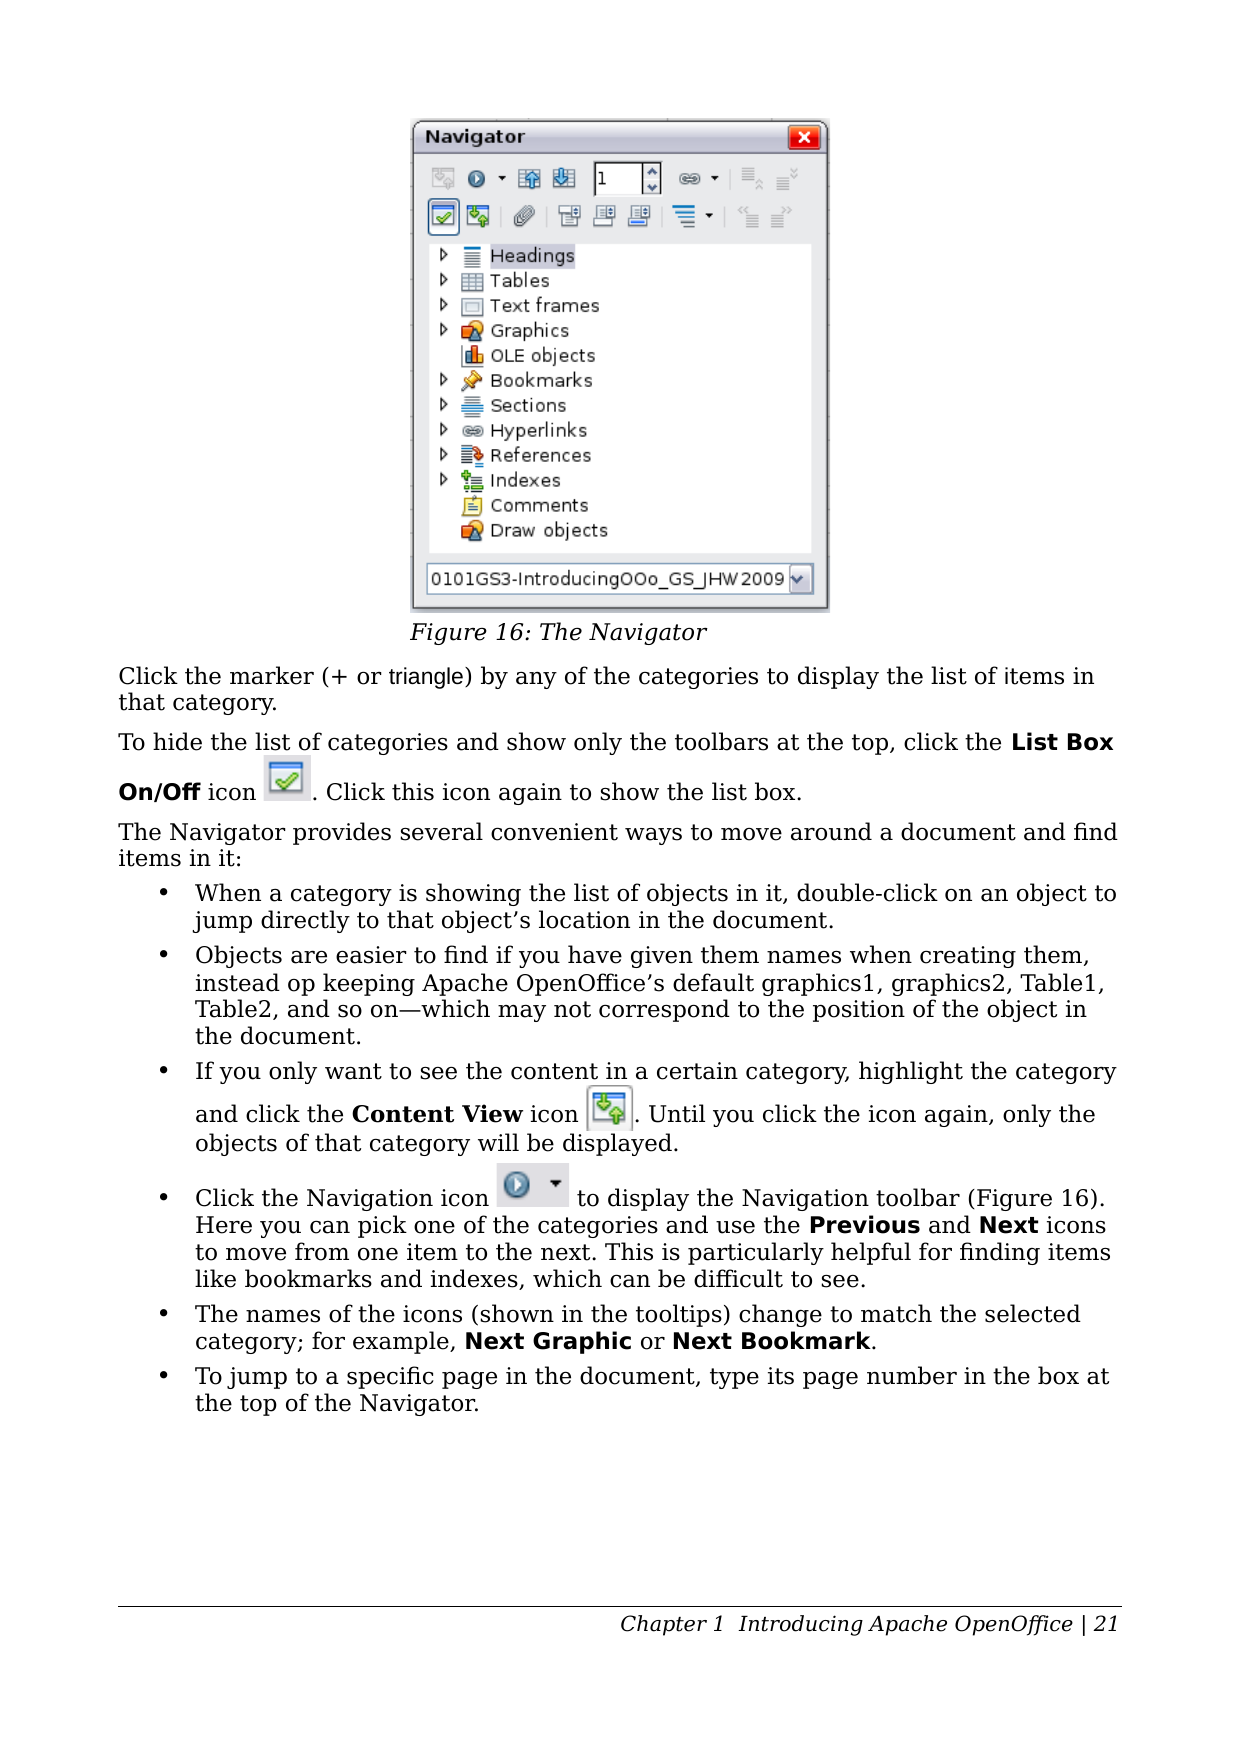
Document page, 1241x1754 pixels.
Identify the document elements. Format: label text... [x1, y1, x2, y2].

picture [496, 1163, 570, 1207]
picture [263, 755, 311, 801]
list When a category is showing the list of objects in it, double-click on an object to jump directly to that object’s location in the document. [156, 878, 1122, 934]
picture [410, 118, 830, 613]
list Click the Navigation icon to display the Navigation toolbar (Figure 16). Here you can pick one of the categories and use the Previous and Next icons to move from one item to the next. This is particularly helpful for finding items like bookmarks and indexes, which can be difficult to see. [156, 1163, 1122, 1293]
picture [586, 1085, 634, 1131]
list The Navigator provides several convenient ways to move around a document and find items in it: [118, 819, 1122, 872]
text To hide the list of categories and show only the toolbars at the top, click the List Box On/Off icon . Click this icon again to show the list box. [118, 729, 1122, 806]
list The names of the icons (shown in the tooltips) change to match the selected category; for example, Next Graphic or Next Bookmark. [156, 1299, 1122, 1355]
text Click the marker (+ or triangle) by any of the categories to display the list of items in that category. [118, 663, 1122, 716]
list To jump to a specific page in the document, type its page number in the box at the top of the Navigator. [156, 1361, 1122, 1417]
list If you only want to see the content in a certain category, highlight the category and click the Content View icon . Until you click the icon again, only the objects of that category will be displayed. [156, 1056, 1122, 1157]
text Figure 16: The Navigator [410, 619, 830, 646]
list Objects are easier to find if you have given them names when creating them, instead op keeping Apache OpenOffice’s default graphics1, graphics2, Table1, Table2, and so on—which may not correspond to the position of the object in the document. [156, 941, 1122, 1050]
